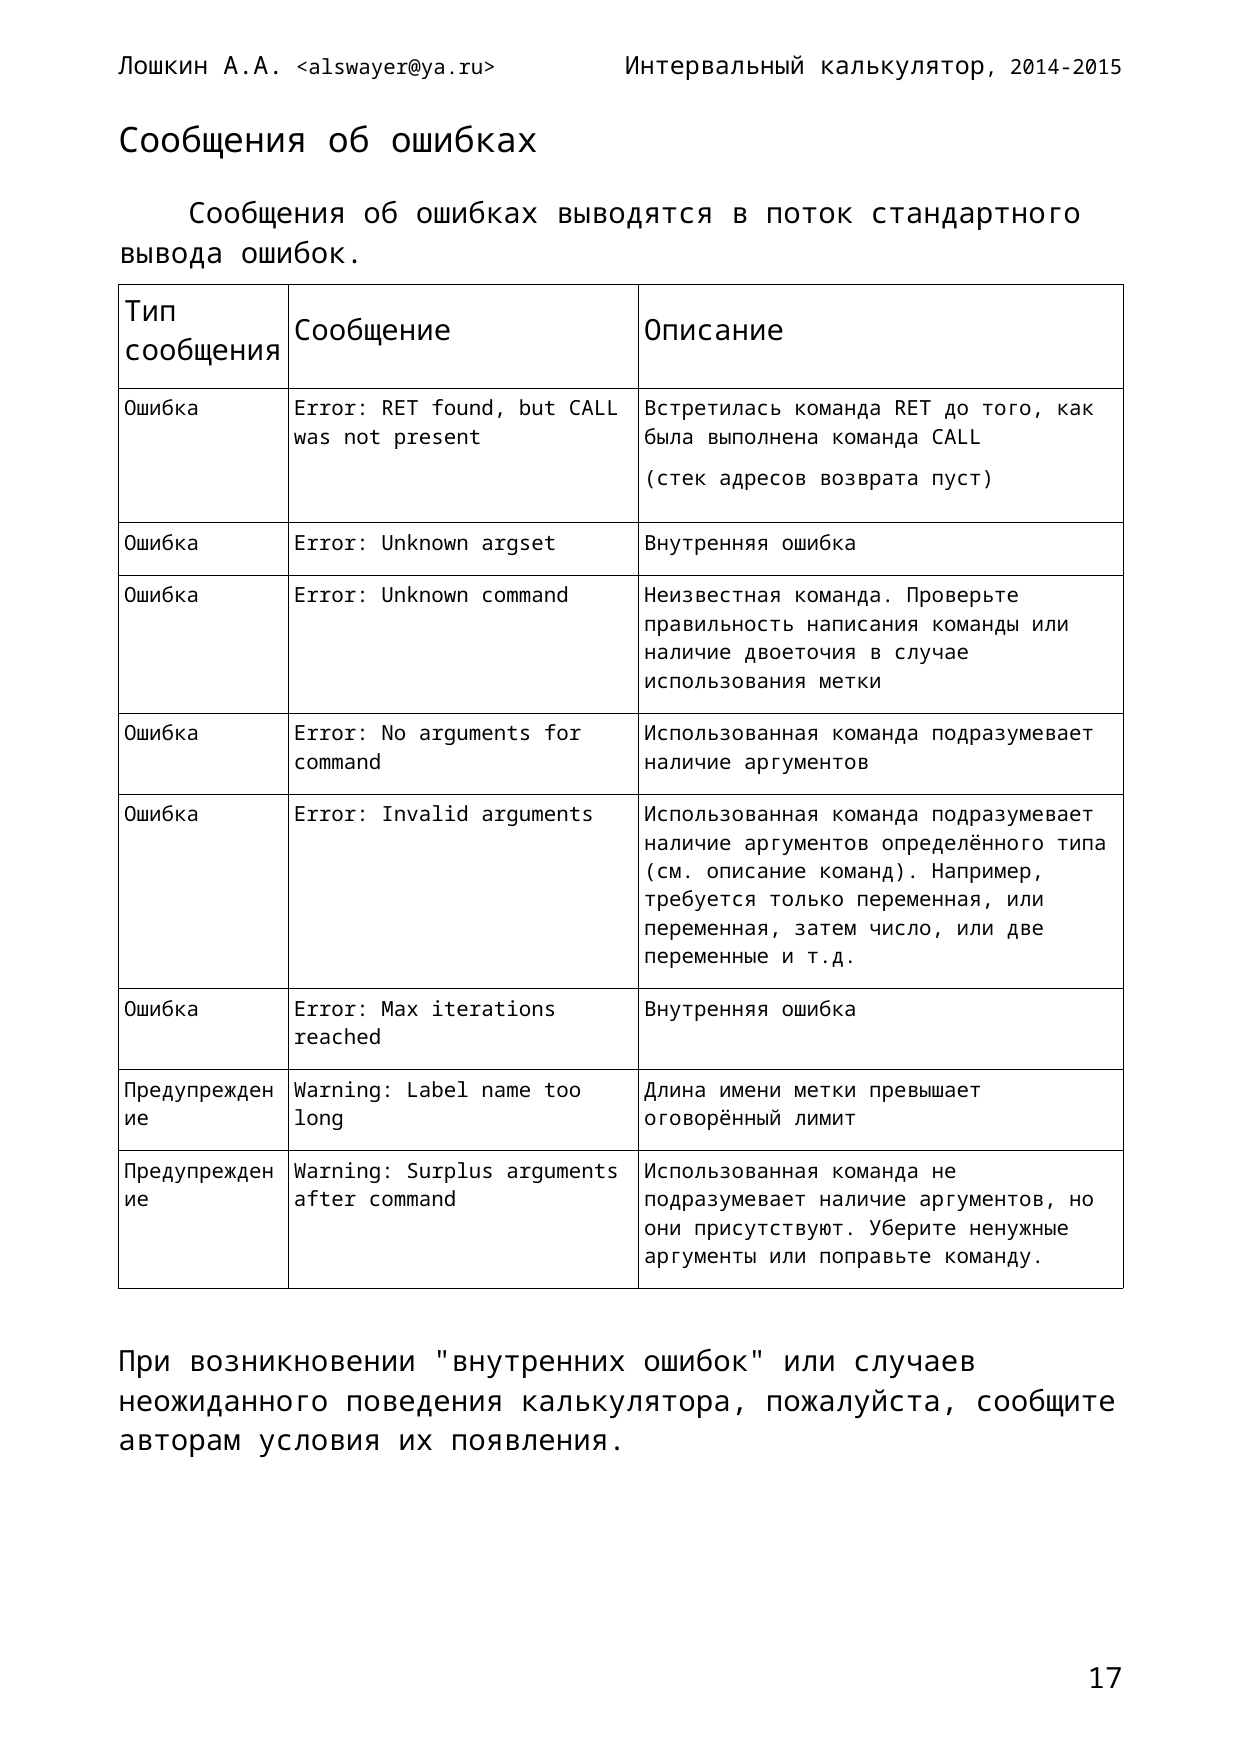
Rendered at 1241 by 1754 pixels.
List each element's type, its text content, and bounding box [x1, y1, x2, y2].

table_cell Предупреждение [119, 1070, 288, 1150]
table_cell Error: Unknown command [289, 576, 638, 712]
table_cell Ошибка [119, 795, 288, 988]
table_cell Длина имени метки превышает оговорённый лимит [639, 1070, 1123, 1150]
table_header Сообщение [289, 285, 638, 387]
table_cell Использованная команда не подразумевает наличие аргументов, но они присутствуют. Уберите ненужные аргументы или поправьте команду. [639, 1151, 1123, 1288]
table_cell Error: RET found, but CALL was not present [289, 389, 638, 522]
table_cell Error: Unknown argset [289, 523, 638, 575]
table_header Тип сообщения [119, 285, 288, 387]
table_cell Ошибка [119, 714, 288, 793]
table_cell Ошибка [119, 989, 288, 1069]
table_cell Встретилась команда RET до того, как была выполнена команда CALL (стек адресов возврата пуст) [639, 389, 1123, 522]
table_cell Warning: Label name too long [289, 1070, 638, 1150]
table_cell Error: Max iterations reached [289, 989, 638, 1069]
table_cell Внутренняя ошибка [639, 989, 1123, 1069]
subtitle При возникновении "внутренних ошибок" или случаев неожиданного поведения калькулятора, пожалуйста, сообщите авторам условия их появления. [118, 1340, 1122, 1459]
table_header Описание [639, 285, 1123, 387]
table_cell Предупреждение [119, 1151, 288, 1288]
subtitle Сообщения об ошибках [118, 115, 1122, 163]
table_cell Использованная команда подразумевает наличие аргументов [639, 714, 1123, 793]
table_cell Ошибка [119, 389, 288, 522]
table_cell Неизвестная команда. Проверьте правильность написания команды или наличие двоеточия в случае использования метки [639, 576, 1123, 712]
table_cell Внутренняя ошибка [639, 523, 1123, 575]
table_cell Error: No arguments for command [289, 714, 638, 793]
table_cell Error: Invalid arguments [289, 795, 638, 988]
table_cell Warning: Surplus arguments after command [289, 1151, 638, 1288]
table_cell Ошибка [119, 576, 288, 712]
table_cell Использованная команда подразумевает наличие аргументов определённого типа (см. описание команд). Например, требуется только переменная, или переменная, затем число, или две переменные и т.д. [639, 795, 1123, 988]
subtitle Сообщения об ошибках выводятся в поток стандартного вывода ошибок. [118, 192, 1122, 272]
table_cell Ошибка [119, 523, 288, 575]
